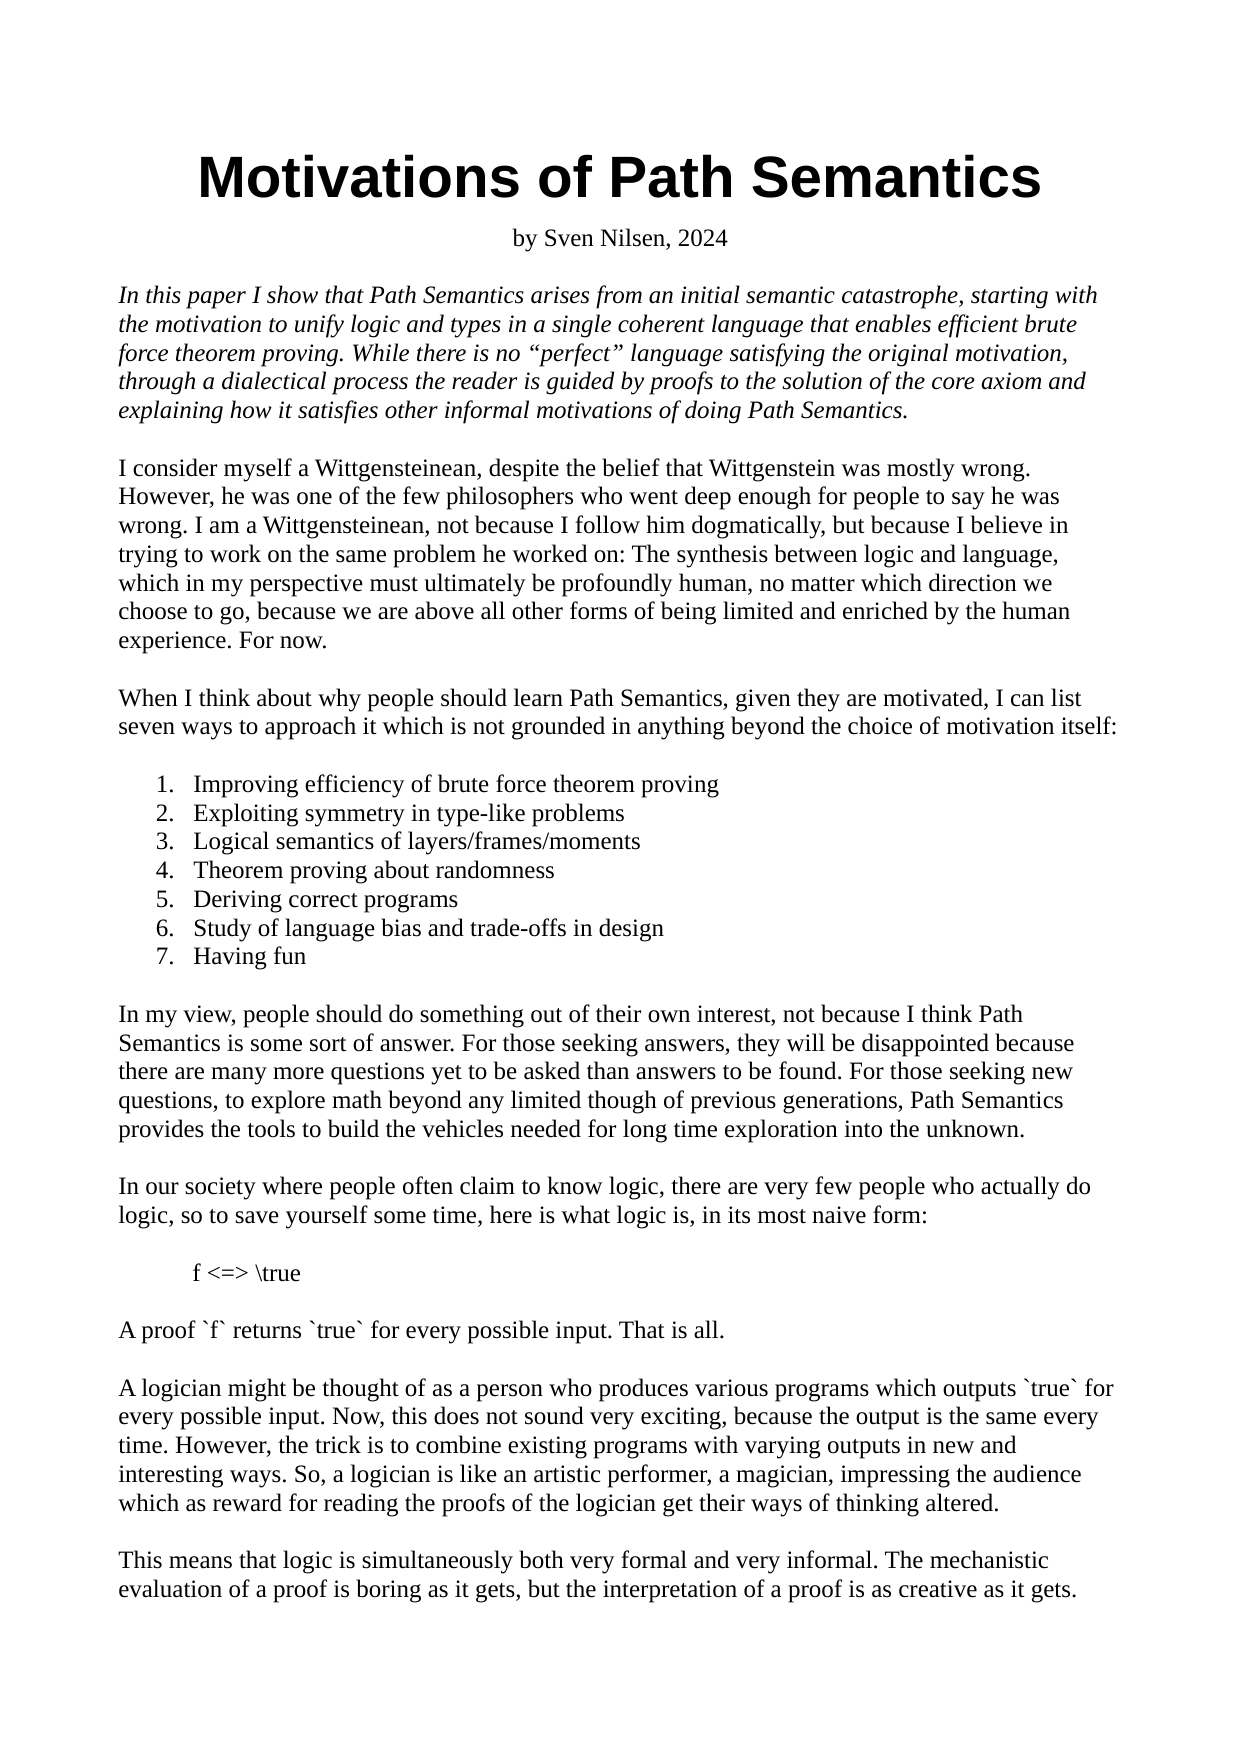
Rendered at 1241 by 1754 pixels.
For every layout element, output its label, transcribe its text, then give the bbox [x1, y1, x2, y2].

text A proof `f` returns `true` for every possible input. That is all. [118, 1315, 1122, 1344]
text This means that logic is simultaneously both very formal and very informal. The mechanistic evaluation of a proof is boring as it gets, but the interpretation of a proof is as creative as it gets. [118, 1545, 1122, 1603]
text I consider myself a Wittgensteinean, despite the belief that Wittgenstein was mostly wrong. However, he was one of the few philosophers who went deep enough for people to say he was wrong. I am a Wittgensteinean, not because I follow him dogmatically, but because I believe in trying to work on the same problem he worked on: The synthesis between logic and language, which in my perspective must ultimately be profoundly human, no matter which direction we choose to go, because we are above all other forms of being limited and enriched by the human experience. For now. [118, 453, 1122, 654]
text When I think about why people should learn Path Semantics, given they are motivated, I can list seven ways to approach it which is not grounded in anything beyond the choice of motivation itself: [118, 683, 1122, 740]
text f <=> \true [118, 1258, 1122, 1286]
list Deriving correct programs [156, 884, 1122, 913]
text In our society where people often claim to know logic, there are very few people who actually do logic, so to save yourself some time, here is what logic is, in its most naive form: [118, 1171, 1122, 1229]
list Theorem proving about randomness [156, 855, 1122, 884]
text by Sven Nilsen, 2024 [118, 223, 1122, 251]
text In this paper I show that Path Semantics arises from an initial semantic catastrophe, starting with the motivation to unify logic and types in a single coherent language that enables efficient brute force theorem proving. While there is no “perfect” language satisfying the original motivation, through a dialectical process the reader is guided by proofs to the solution of the core axiom and explaining how it satisfies other informal motivations of doing Path Semantics. [118, 280, 1122, 424]
title Motivations of Path Semantics [118, 143, 1122, 210]
list Study of language bias and trade-offs in design [156, 913, 1122, 941]
list Logical semantics of layers/frames/moments [156, 826, 1122, 855]
list Having fun [156, 941, 1122, 970]
list Improving efficiency of brute force theorem proving [156, 769, 1122, 798]
text In my view, people should do something out of their own interest, not because I think Path Semantics is some sort of answer. For those seeking answers, they will be disappointed because there are many more questions yet to be asked than answers to be found. For those seeking new questions, to explore math beyond any limited though of previous generations, Path Semantics provides the tools to build the vehicles needed for long time exploration into the unknown. [118, 999, 1122, 1143]
text A logician might be thought of as a person who produces various programs which outputs `true` for every possible input. Now, this does not sound very exciting, because the output is the same every time. However, the trick is to combine existing programs with varying outputs in new and interesting ways. So, a logician is like an artistic performer, a magician, impressing the audience which as reward for reading the proofs of the logician get their ways of thinking altered. [118, 1373, 1122, 1516]
list Exploiting symmetry in type-like problems [156, 798, 1122, 826]
